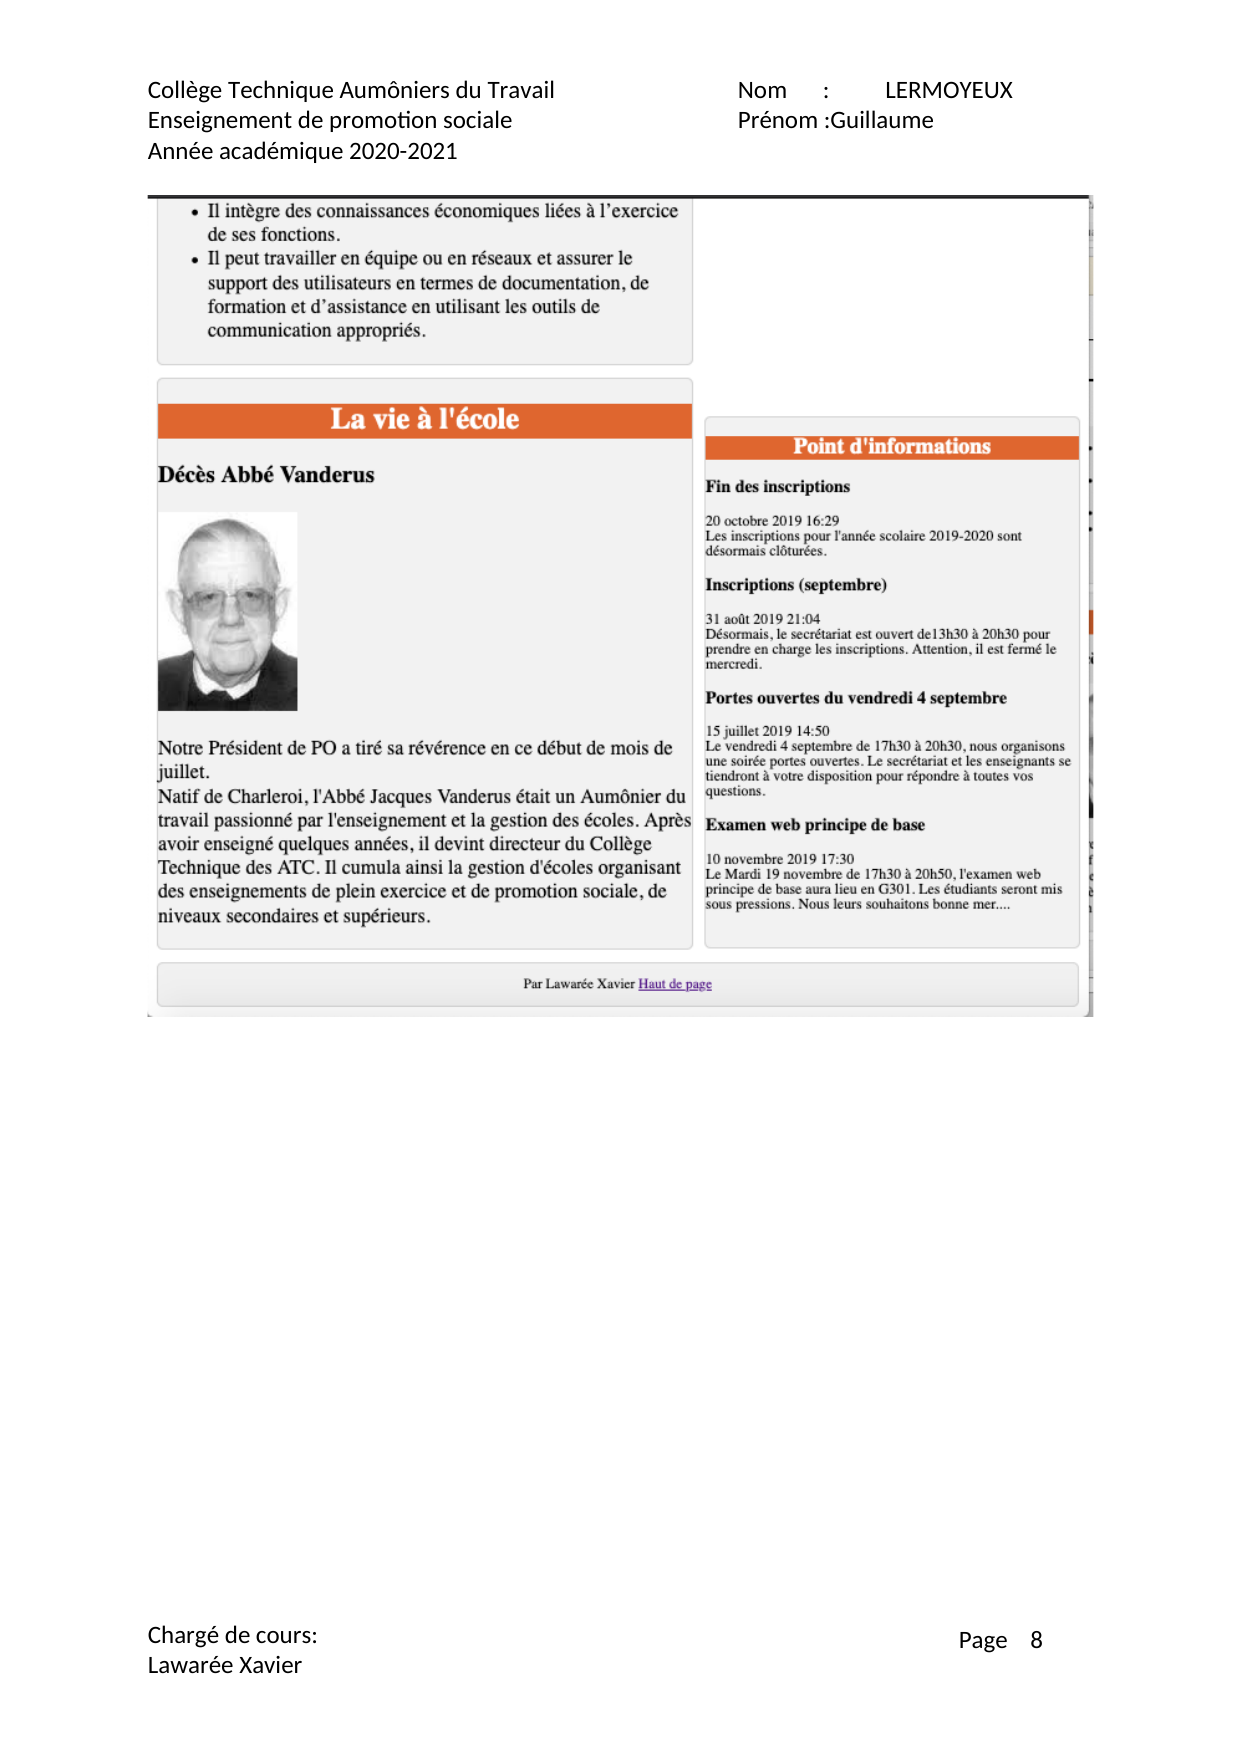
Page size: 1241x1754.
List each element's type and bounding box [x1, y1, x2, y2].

picture [147, 195, 1094, 1017]
